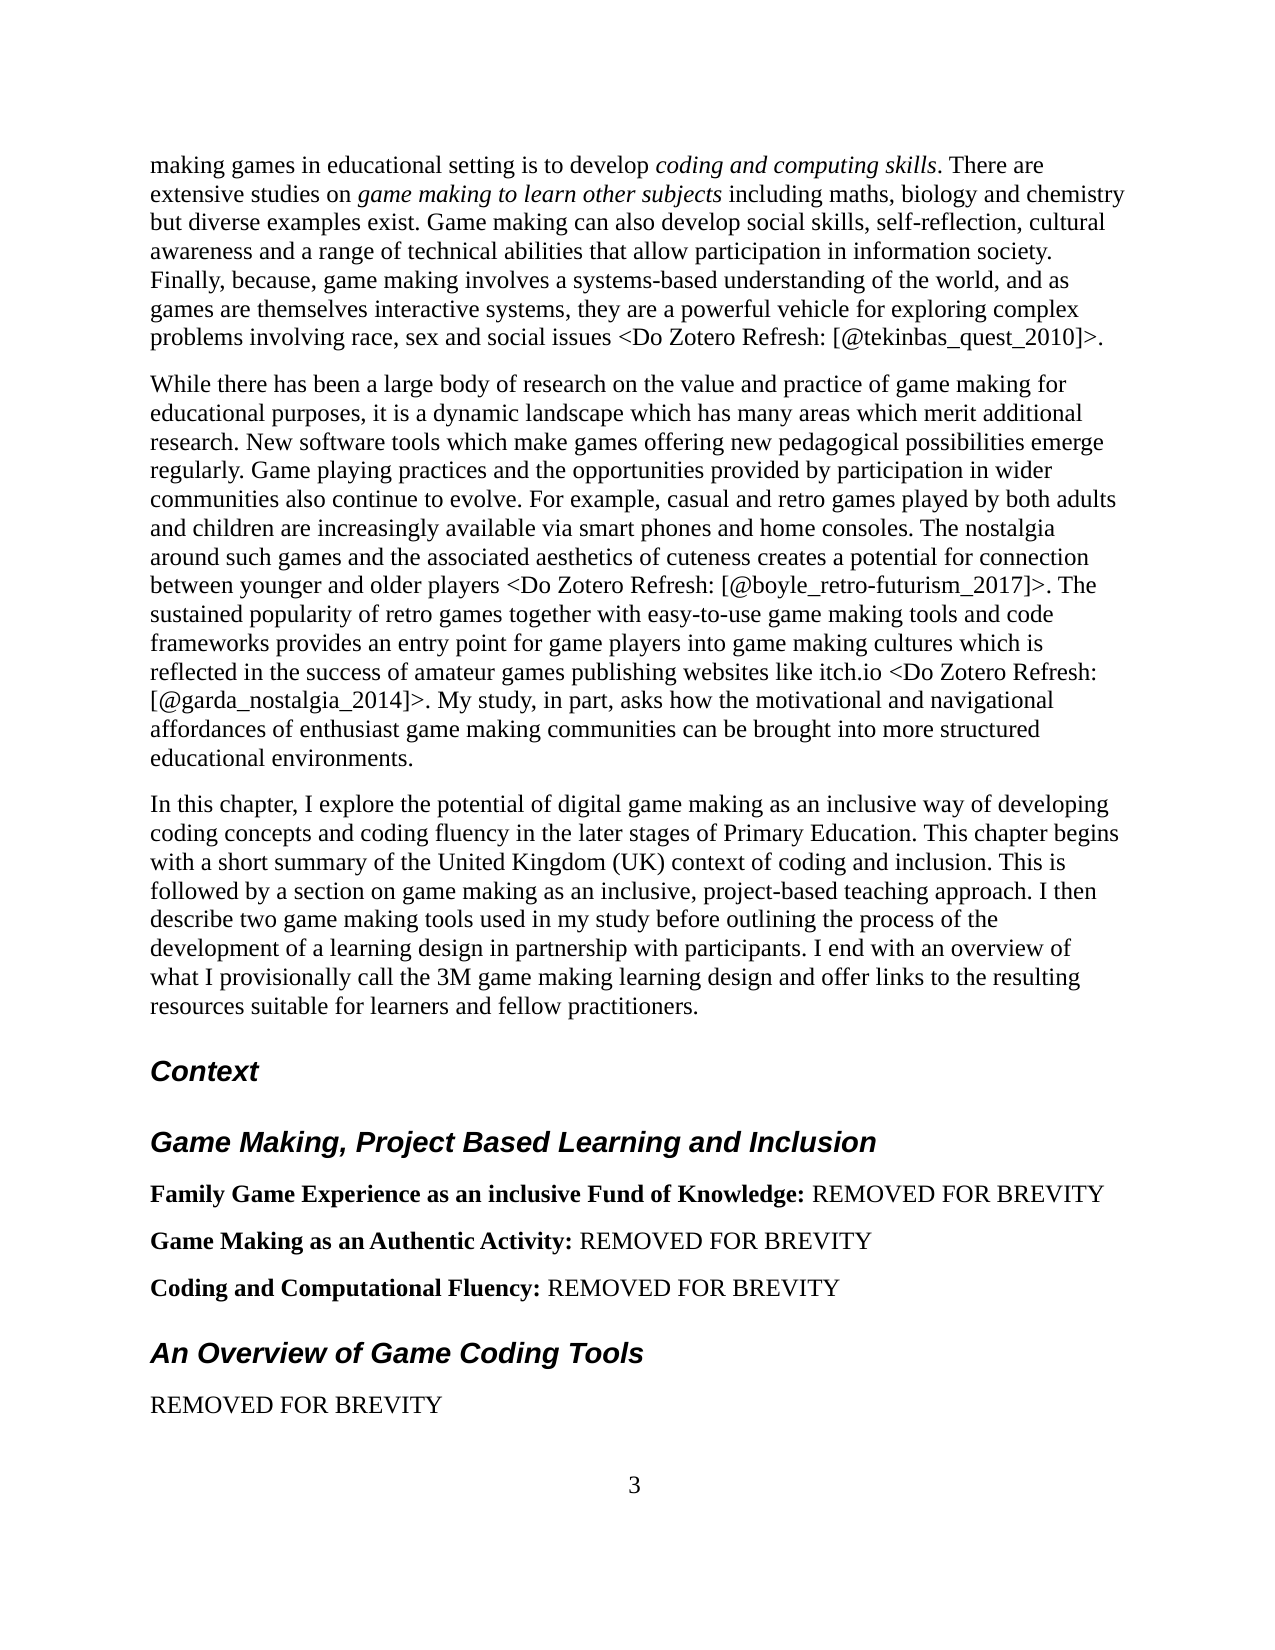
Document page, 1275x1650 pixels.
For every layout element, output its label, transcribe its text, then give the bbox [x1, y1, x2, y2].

text Family Game Experience as an inclusive Fund of Knowledge: REMOVED FOR BREVITY [150, 1179, 1125, 1208]
text Coding and Computational Fluency: REMOVED FOR BREVITY [150, 1273, 1125, 1302]
subtitle Game Making, Project Based Learning and Inclusion [150, 1124, 1125, 1158]
text REMOVED FOR BREVITY [150, 1391, 1125, 1419]
text Game Making as an Authentic Activity: REMOVED FOR BREVITY [150, 1226, 1125, 1255]
text In this chapter, I explore the potential of digital game making as an inclusive way of developing coding concepts and coding fluency in the later stages of Primary Education. This chapter begins with a short summary of the United Kingdom (UK) context of coding and inclusion. This is followed by a section on game making as an inclusive, project-based teaching approach. I then describe two game making tools used in my study before outlining the process of the development of a learning design in partnership with participants. I end with an overview of what I provisionally call the 3M game making learning design and offer links to the resulting resources suitable for learners and fellow practitioners. [150, 789, 1125, 1019]
subtitle Context [150, 1053, 1125, 1087]
subtitle An Overview of Game Coding Tools [150, 1336, 1125, 1369]
text While there has been a large body of research on the value and practice of game making for educational purposes, it is a dynamic landscape which has many areas which merit additional research. New software tools which make games offering new pedagogical possibilities emerge regularly. Game playing practices and the opportunities provided by participation in wider communities also continue to evolve. For example, casual and retro games played by both adults and children are increasingly available via smart phones and home consoles. The nostalgia around such games and the associated aesthetics of cuteness creates a potential for connection between younger and older players <Do Zotero Refresh: [@boyle_retro-futurism_2017]>. The sustained popularity of retro games together with easy-to-use game making tools and code frameworks provides an entry point for game players into game making cultures which is reflected in the success of amateur games publishing websites like itch.io <Do Zotero Refresh: [@garda_nostalgia_2014]>. My study, in part, asks how the motivational and navigational affordances of enthusiast game making communities can be brought into more structured educational environments. [150, 369, 1125, 772]
text making games in educational setting is to develop coding and computing skills. There are extensive studies on game making to learn other subjects including maths, biology and chemistry but diverse examples exist. Game making can also develop social skills, self-reflection, cultural awareness and a range of technical abilities that allow participation in information society. Finally, because, game making involves a systems-based understanding of the world, and as games are themselves interactive systems, they are a powerful vehicle for exploring complex problems involving race, sex and social issues <Do Zotero Refresh: [@tekinbas_quest_2010]>. [150, 150, 1125, 351]
